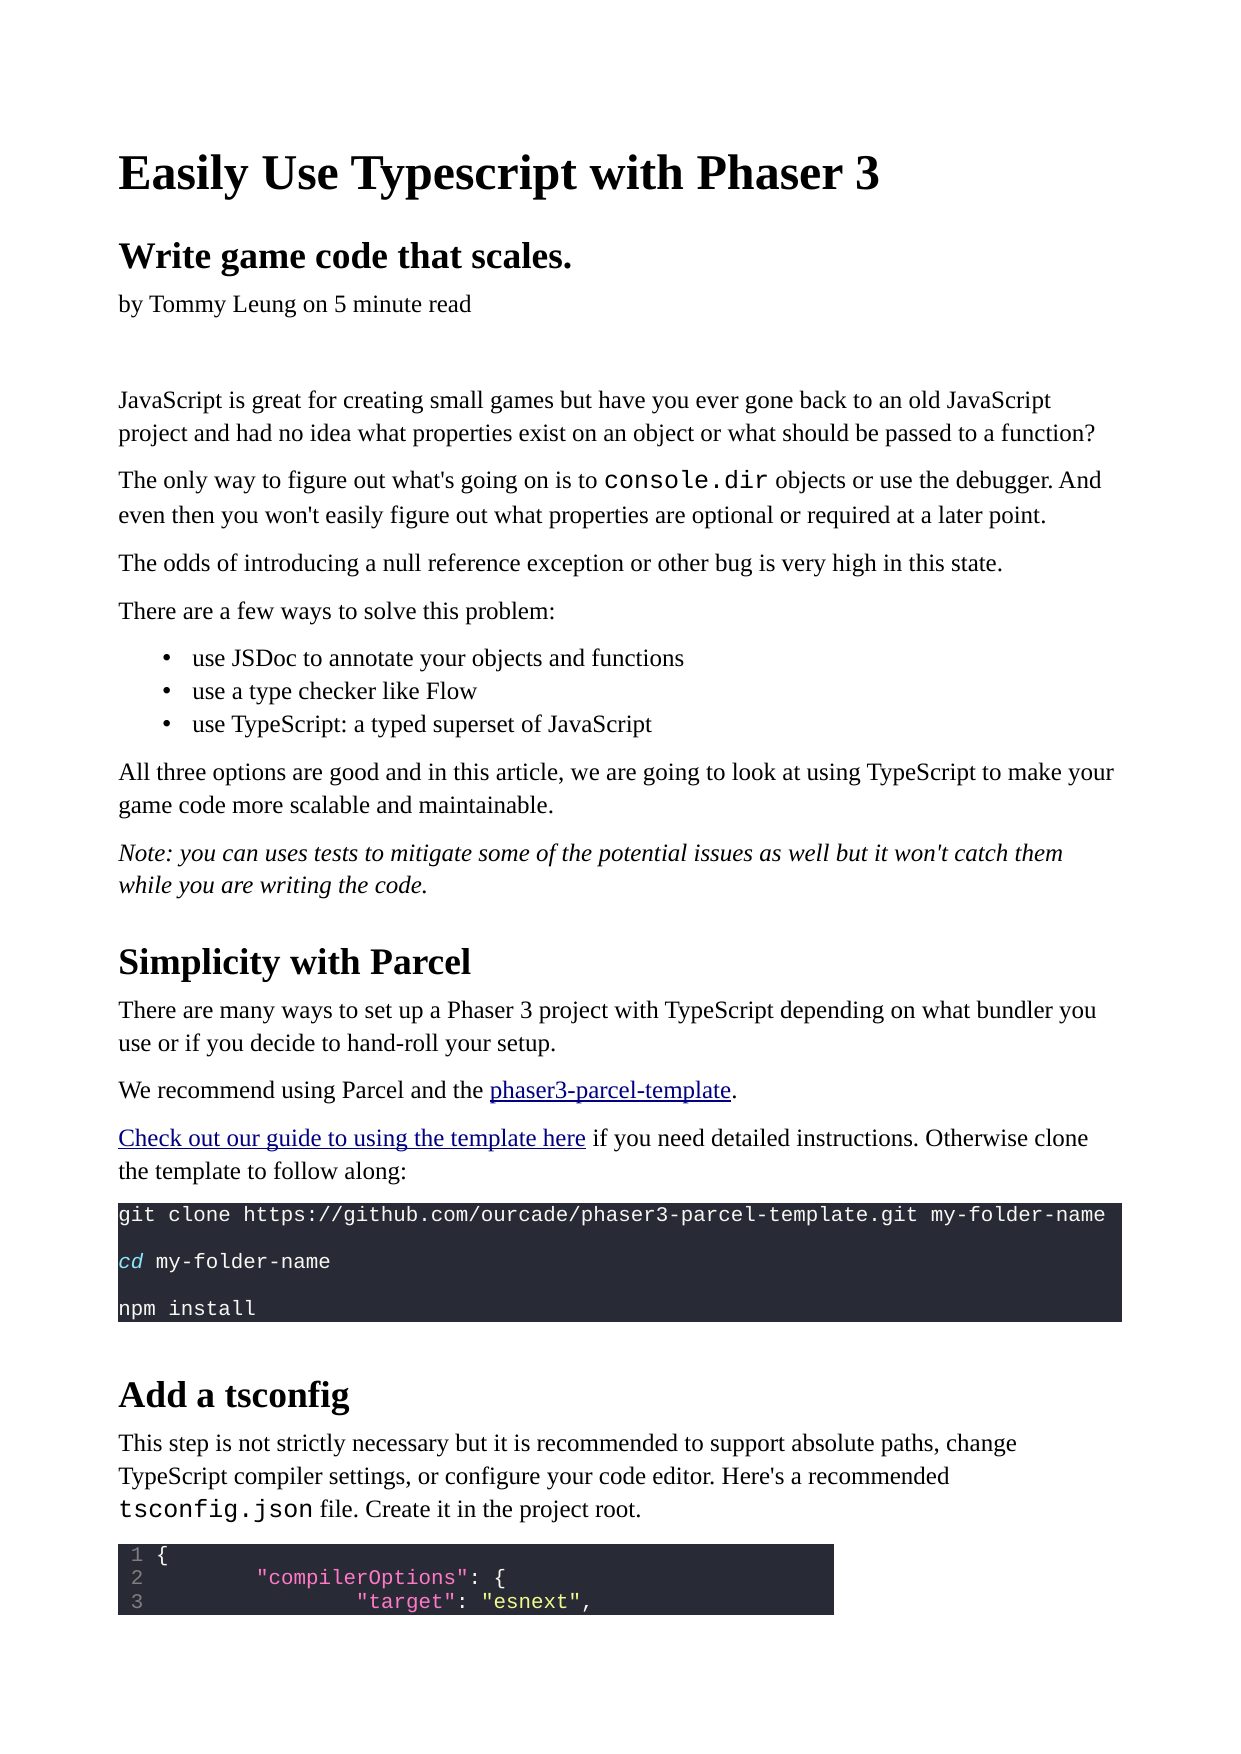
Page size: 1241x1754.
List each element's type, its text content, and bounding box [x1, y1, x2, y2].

text All three options are good and in this article, we are going to look at using TypeScript to make your game code more scalable and maintainable. [118, 757, 1122, 819]
list use TypeScript: a typed superset of JavaScript [162, 709, 1122, 738]
text JavaScript is great for creating small games but have you ever gone back to an old JavaScript project and had no idea what properties exist on an object or what should be passed to a function? [118, 385, 1122, 447]
subtitle Write game code that scales. [118, 234, 1122, 277]
text This step is not strictly necessary but it is recommended to support absolute paths, change TypeScript compiler settings, or configure your code editor. Here's a recommended tsconfig.json file. Create it in the project root. [118, 1428, 1122, 1524]
text The only way to figure out what's going on is to console.dir objects or use the debugger. And even then you won't easily figure out what properties are optional or required at a later point. [118, 465, 1122, 529]
text There are a few ways to solve this problem: [118, 596, 1122, 624]
list use a type checker like Flow [162, 676, 1122, 705]
subtitle Easily Use Typescript with Phaser 3 [118, 143, 1122, 201]
text npm install [118, 1298, 1122, 1322]
text The odds of introducing a null reference exception or other bug is very high in this state. [118, 548, 1122, 577]
text We recommend using Parcel and the phaser3-parcel-template. [118, 1075, 1122, 1104]
subtitle Add a tsconfig [118, 1372, 1122, 1415]
subtitle Simplicity with Parcel [118, 939, 1122, 982]
text by Tommy Leung on 5 minute read [118, 289, 1122, 318]
text git clone https://github.com/ourcade/phaser3-parcel-template.git my-folder-name [118, 1203, 1122, 1227]
text Note: you can uses tests to mitigate some of the potential issues as well but it won't catch them while you are writing the code. [118, 838, 1122, 899]
text cd my-folder-name [118, 1251, 1122, 1274]
text Check out our guide to using the template here if you need detailed instructions. Otherwise clone the template to follow along: [118, 1123, 1122, 1185]
list use JSDoc to annotate your objects and functions [162, 643, 1122, 672]
text There are many ways to set up a Phaser 3 project with TypeScript depending on what bundler you use or if you decide to hand-roll your setup. [118, 995, 1122, 1056]
